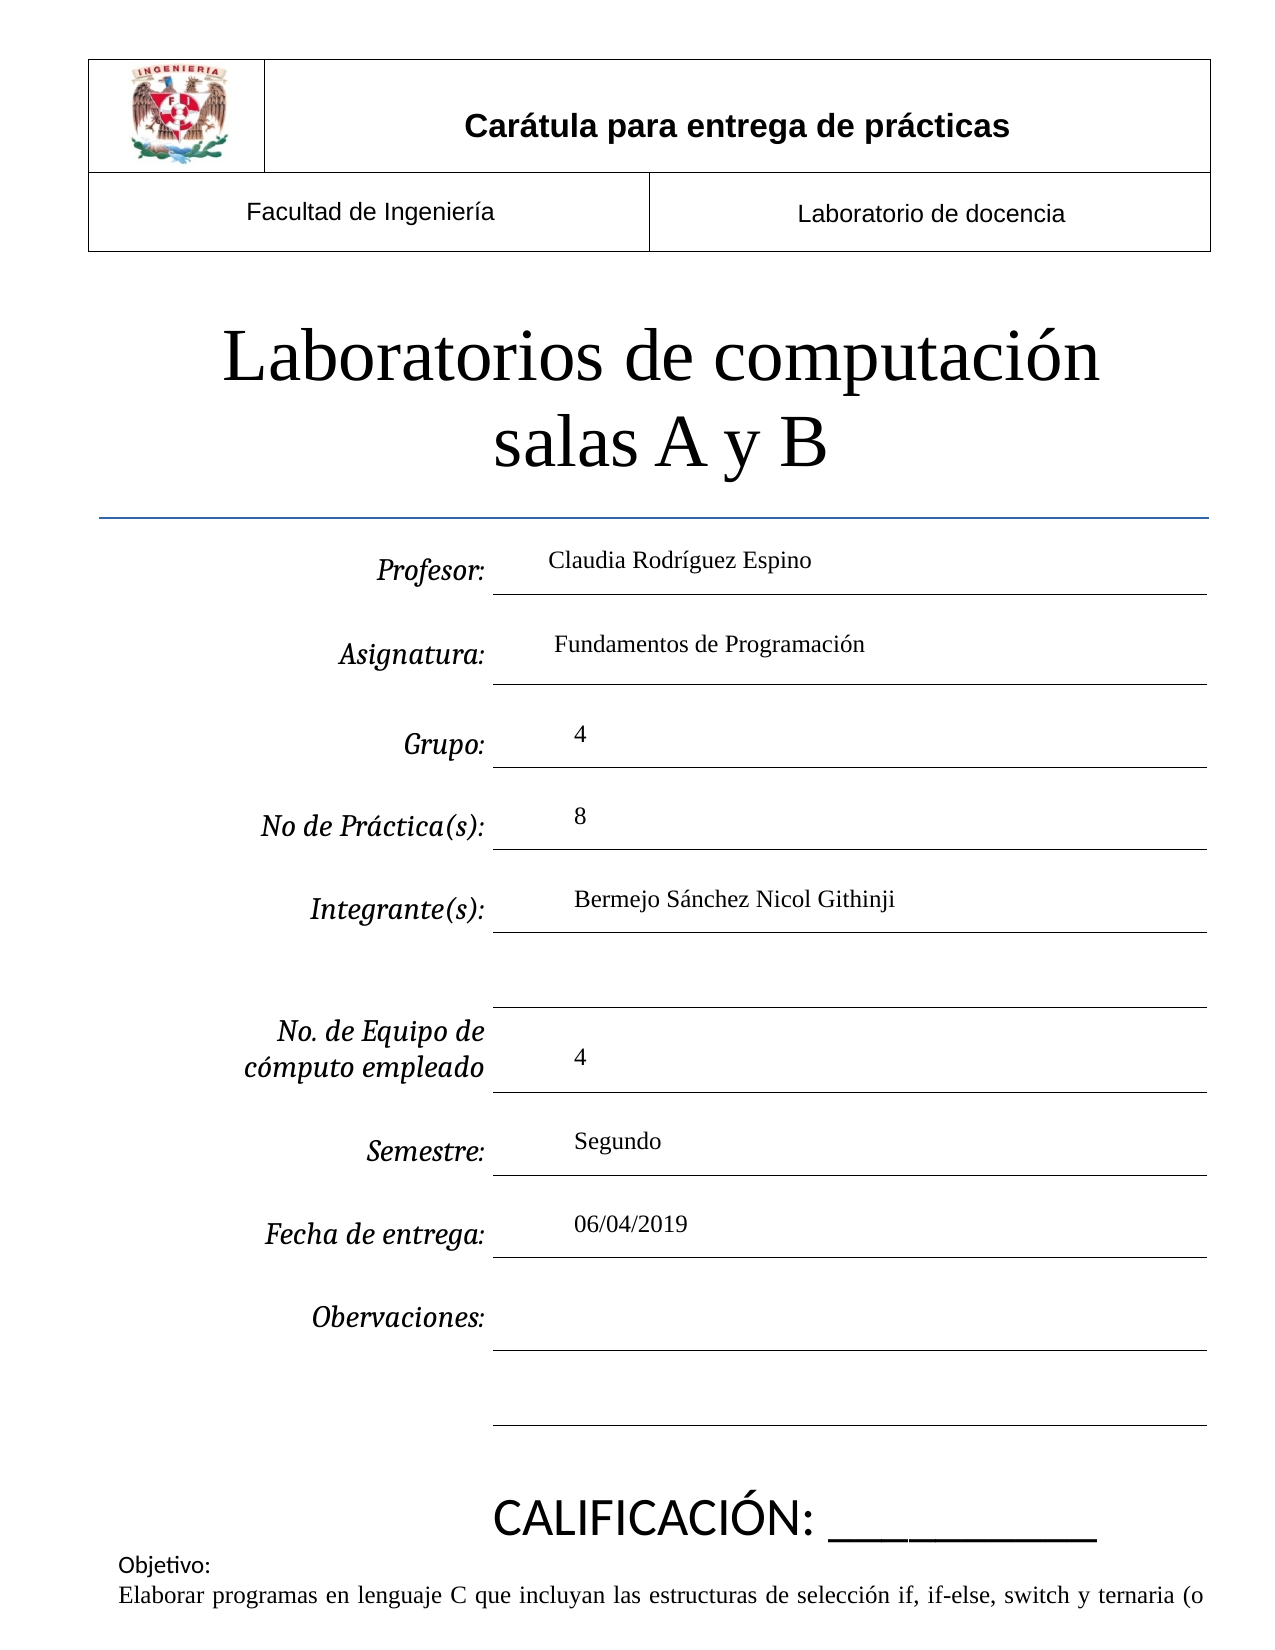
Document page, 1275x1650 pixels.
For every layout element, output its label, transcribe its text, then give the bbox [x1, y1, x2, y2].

text CALIFICACIÓN: __________ [118, 1483, 1205, 1549]
table_cell Asignatura: [118, 594, 493, 684]
table_header [89, 60, 264, 172]
text Elaborar programas en lenguaje C que incluyan las estructuras de selección if, if-else, switch y ternaria (o [118, 1580, 1205, 1608]
table_cell 4 [493, 1008, 1207, 1091]
table_cell [118, 1350, 493, 1425]
table_cell Obervaciones: [118, 1257, 493, 1350]
table_cell [493, 933, 1207, 1007]
table_cell [118, 932, 493, 1007]
table_cell [493, 1351, 1207, 1425]
table_cell 4 [493, 685, 1207, 766]
table_cell 06/04/2019 [493, 1176, 1207, 1257]
table_cell [493, 1258, 1207, 1350]
table_cell No de Práctica(s): [118, 766, 493, 849]
table_cell Fundamentos de Programación [493, 595, 1207, 684]
table_cell Facultad de Ingeniería [89, 173, 649, 251]
table_header Claudia Rodríguez Espino [493, 519, 1207, 594]
table_cell Laboratorio de docencia [650, 173, 1210, 251]
table_header Carátula para entrega de prácticas [265, 60, 1210, 172]
table_header [118, 511, 493, 517]
table_header [493, 511, 1207, 517]
table_header Profesor: [118, 519, 493, 594]
table_cell 8 [493, 768, 1207, 849]
table_cell Semestre: [118, 1091, 493, 1174]
table_cell Segundo [493, 1093, 1207, 1174]
text salas A y B [118, 396, 1205, 482]
text Objetivo: [118, 1549, 1205, 1580]
table_cell Grupo: [118, 684, 493, 766]
table_cell Integrante(s): [118, 849, 493, 932]
text Laboratorios de computación [118, 310, 1205, 396]
table_cell Fecha de entrega: [118, 1175, 493, 1257]
table_cell Bermejo Sánchez Nicol Githinji [493, 850, 1207, 932]
table_cell No. de Equipo de cómputo empleado [118, 1007, 493, 1091]
